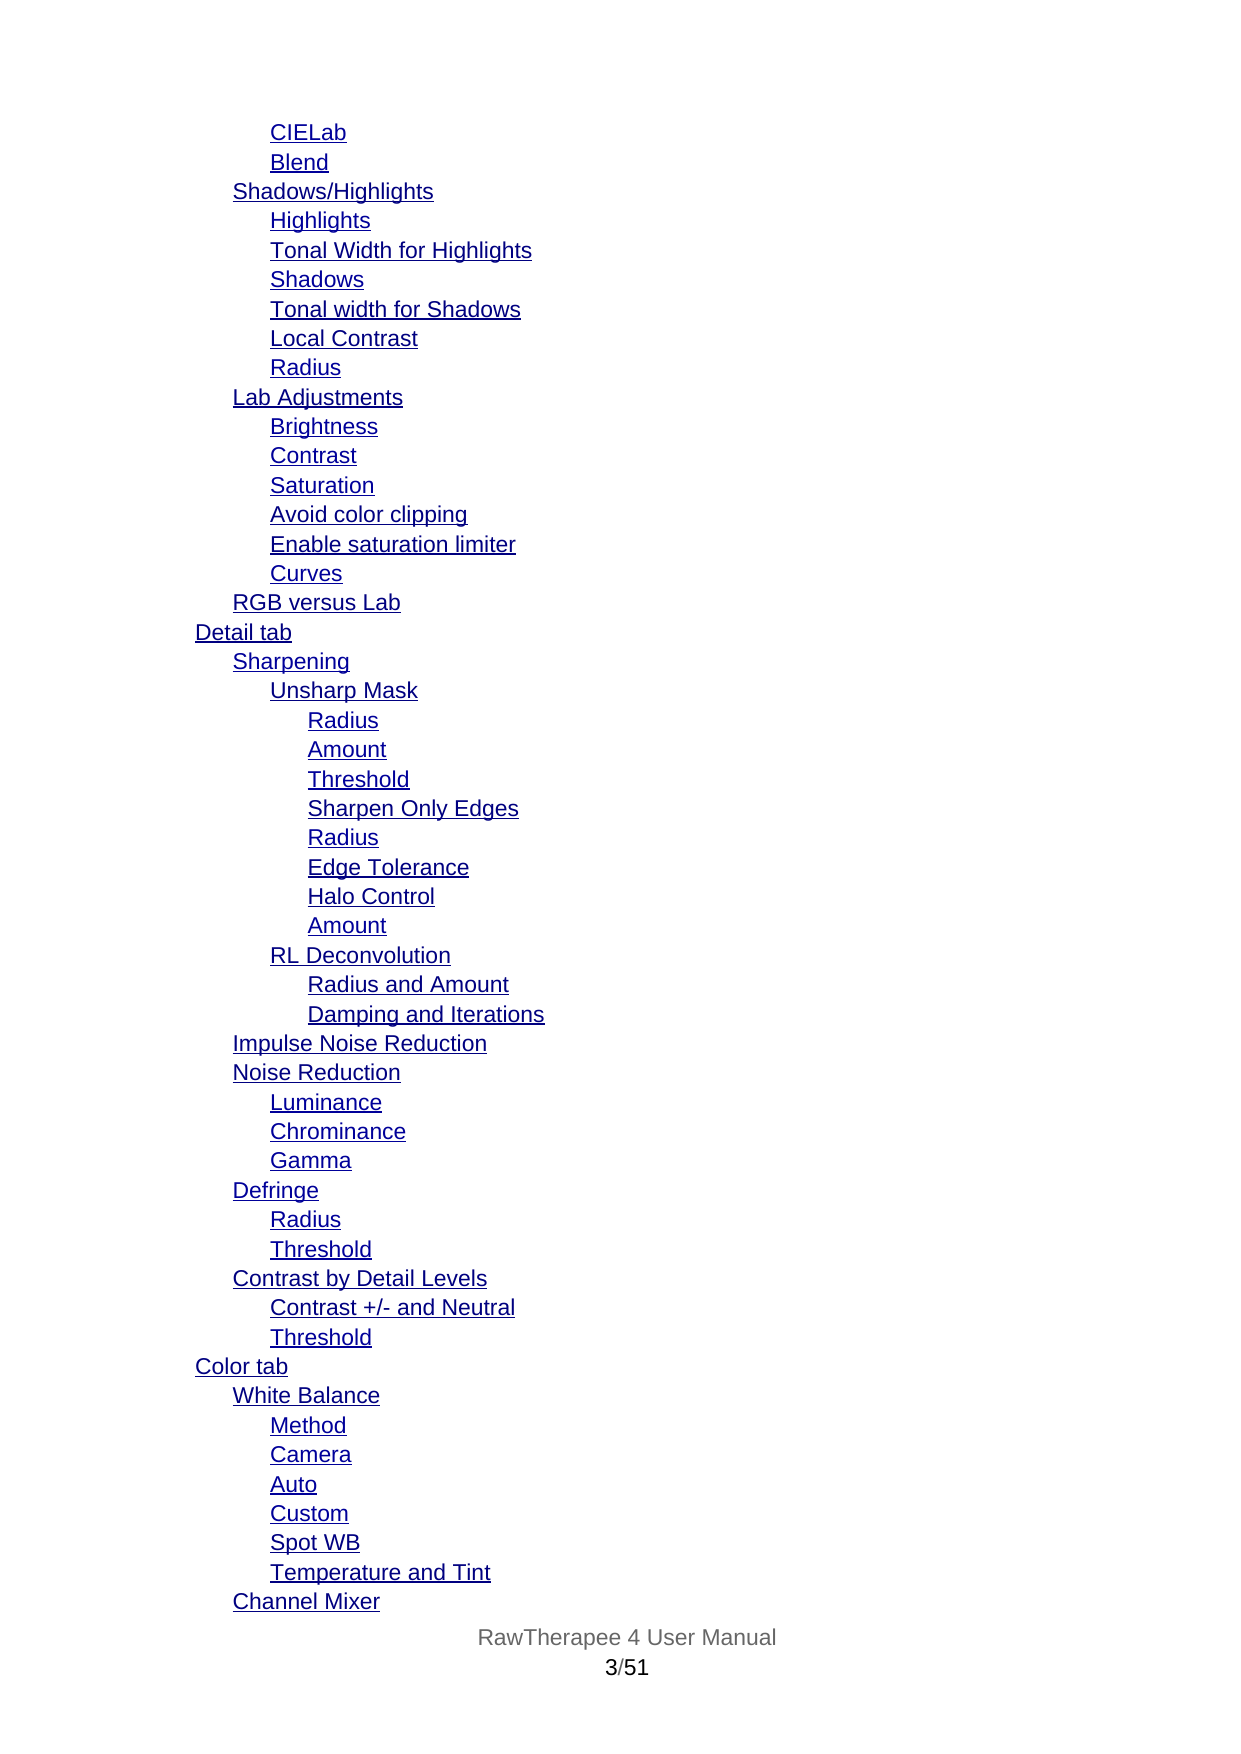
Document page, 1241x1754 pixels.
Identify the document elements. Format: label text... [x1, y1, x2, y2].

text Threshold [270, 1324, 1134, 1350]
text RL Deconvolution [270, 942, 1134, 968]
text Detail tab [195, 619, 1134, 645]
text Temperature and Tint [270, 1559, 1134, 1585]
text Radius [270, 355, 1134, 381]
text Tonal Width for Highlights [270, 237, 1134, 263]
text CIELab [270, 120, 1134, 146]
text Shadows/Highlights [232, 179, 1134, 204]
text Edge Tolerance [307, 854, 1134, 880]
text Channel Mixer [232, 1589, 1134, 1614]
text Method [270, 1412, 1134, 1438]
text Contrast by Detail Levels [232, 1266, 1134, 1291]
text Enable saturation limiter [270, 531, 1134, 557]
text Damping and Iterations [307, 1001, 1134, 1027]
text Threshold [270, 1236, 1134, 1262]
text Contrast [270, 443, 1134, 469]
text Lab Adjustments [232, 384, 1134, 410]
text Auto [270, 1471, 1134, 1497]
text Custom [270, 1501, 1134, 1526]
text Unsharp Mask [270, 678, 1134, 704]
text Blend [270, 149, 1134, 175]
text Spot WB [270, 1530, 1134, 1556]
text Local Contrast [270, 326, 1134, 351]
text Highlights [270, 208, 1134, 234]
text Amount [307, 737, 1134, 762]
text Curves [270, 561, 1134, 586]
text Brightness [270, 414, 1134, 439]
text Gamma [270, 1148, 1134, 1174]
text Radius [270, 1207, 1134, 1232]
text Avoid color clipping [270, 502, 1134, 527]
text Impulse Noise Reduction [232, 1031, 1134, 1056]
text Contrast +/- and Neutral [270, 1295, 1134, 1321]
text Color tab [195, 1354, 1134, 1379]
text Shadows [270, 267, 1134, 292]
text White Balance [232, 1383, 1134, 1409]
text Noise Reduction [232, 1060, 1134, 1086]
text Radius [307, 825, 1134, 851]
text Tonal width for Shadows [270, 296, 1134, 322]
text Radius [307, 707, 1134, 733]
text Sharpening [232, 649, 1134, 674]
text Amount [307, 913, 1134, 939]
text Halo Control [307, 884, 1134, 909]
text Chrominance [270, 1119, 1134, 1144]
text Threshold [307, 766, 1134, 792]
text Camera [270, 1442, 1134, 1467]
text Saturation [270, 472, 1134, 498]
text RGB versus Lab [232, 590, 1134, 616]
text Sharpen Only Edges [307, 796, 1134, 821]
text Defringe [232, 1177, 1134, 1203]
text Radius and Amount [307, 972, 1134, 997]
text Luminance [270, 1089, 1134, 1115]
